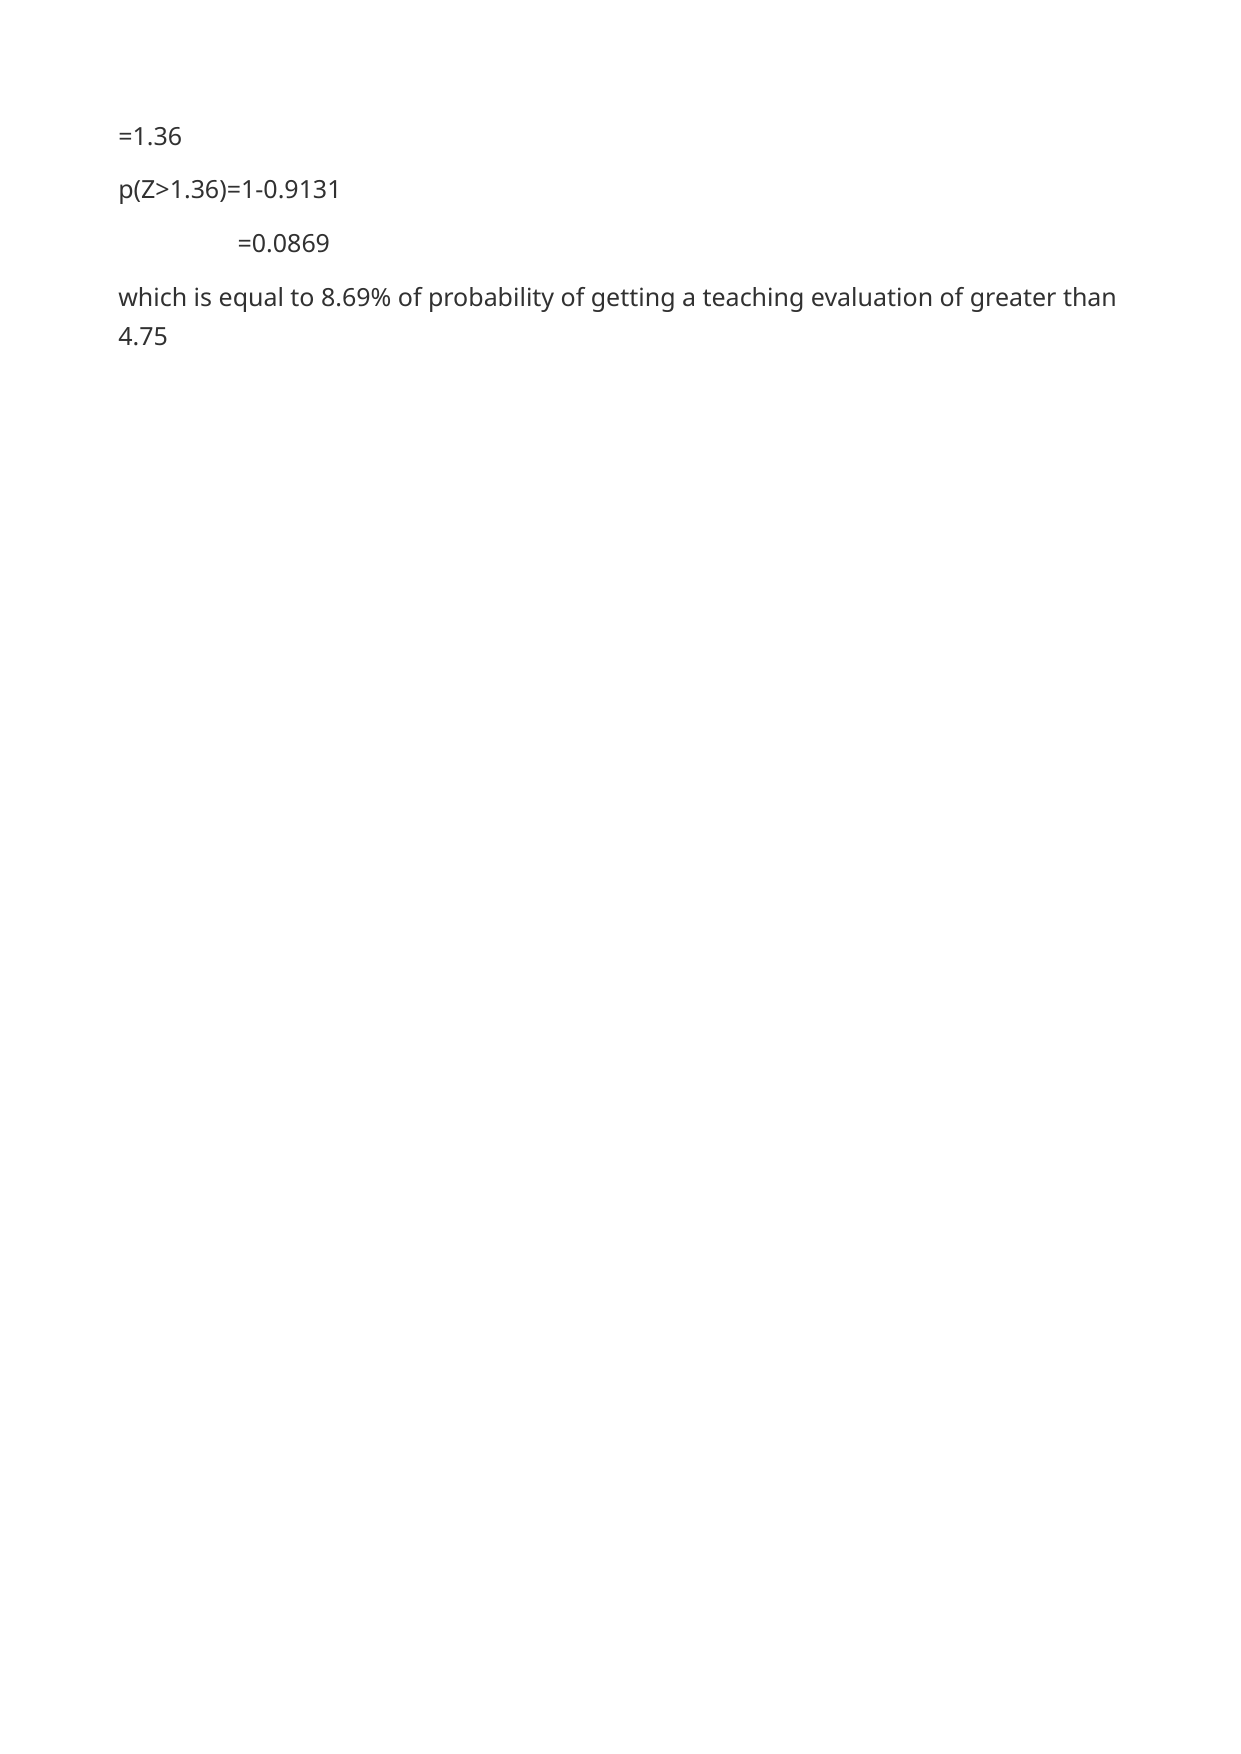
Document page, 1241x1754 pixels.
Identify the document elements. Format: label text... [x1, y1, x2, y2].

text p(Z>1.36)=1-0.9131 [118, 172, 1122, 206]
text =1.36 [118, 118, 1122, 152]
text =0.0869 [118, 226, 1122, 260]
text which is equal to 8.69% of probability of getting a teaching evaluation of greater than 4.75 [118, 279, 1122, 353]
